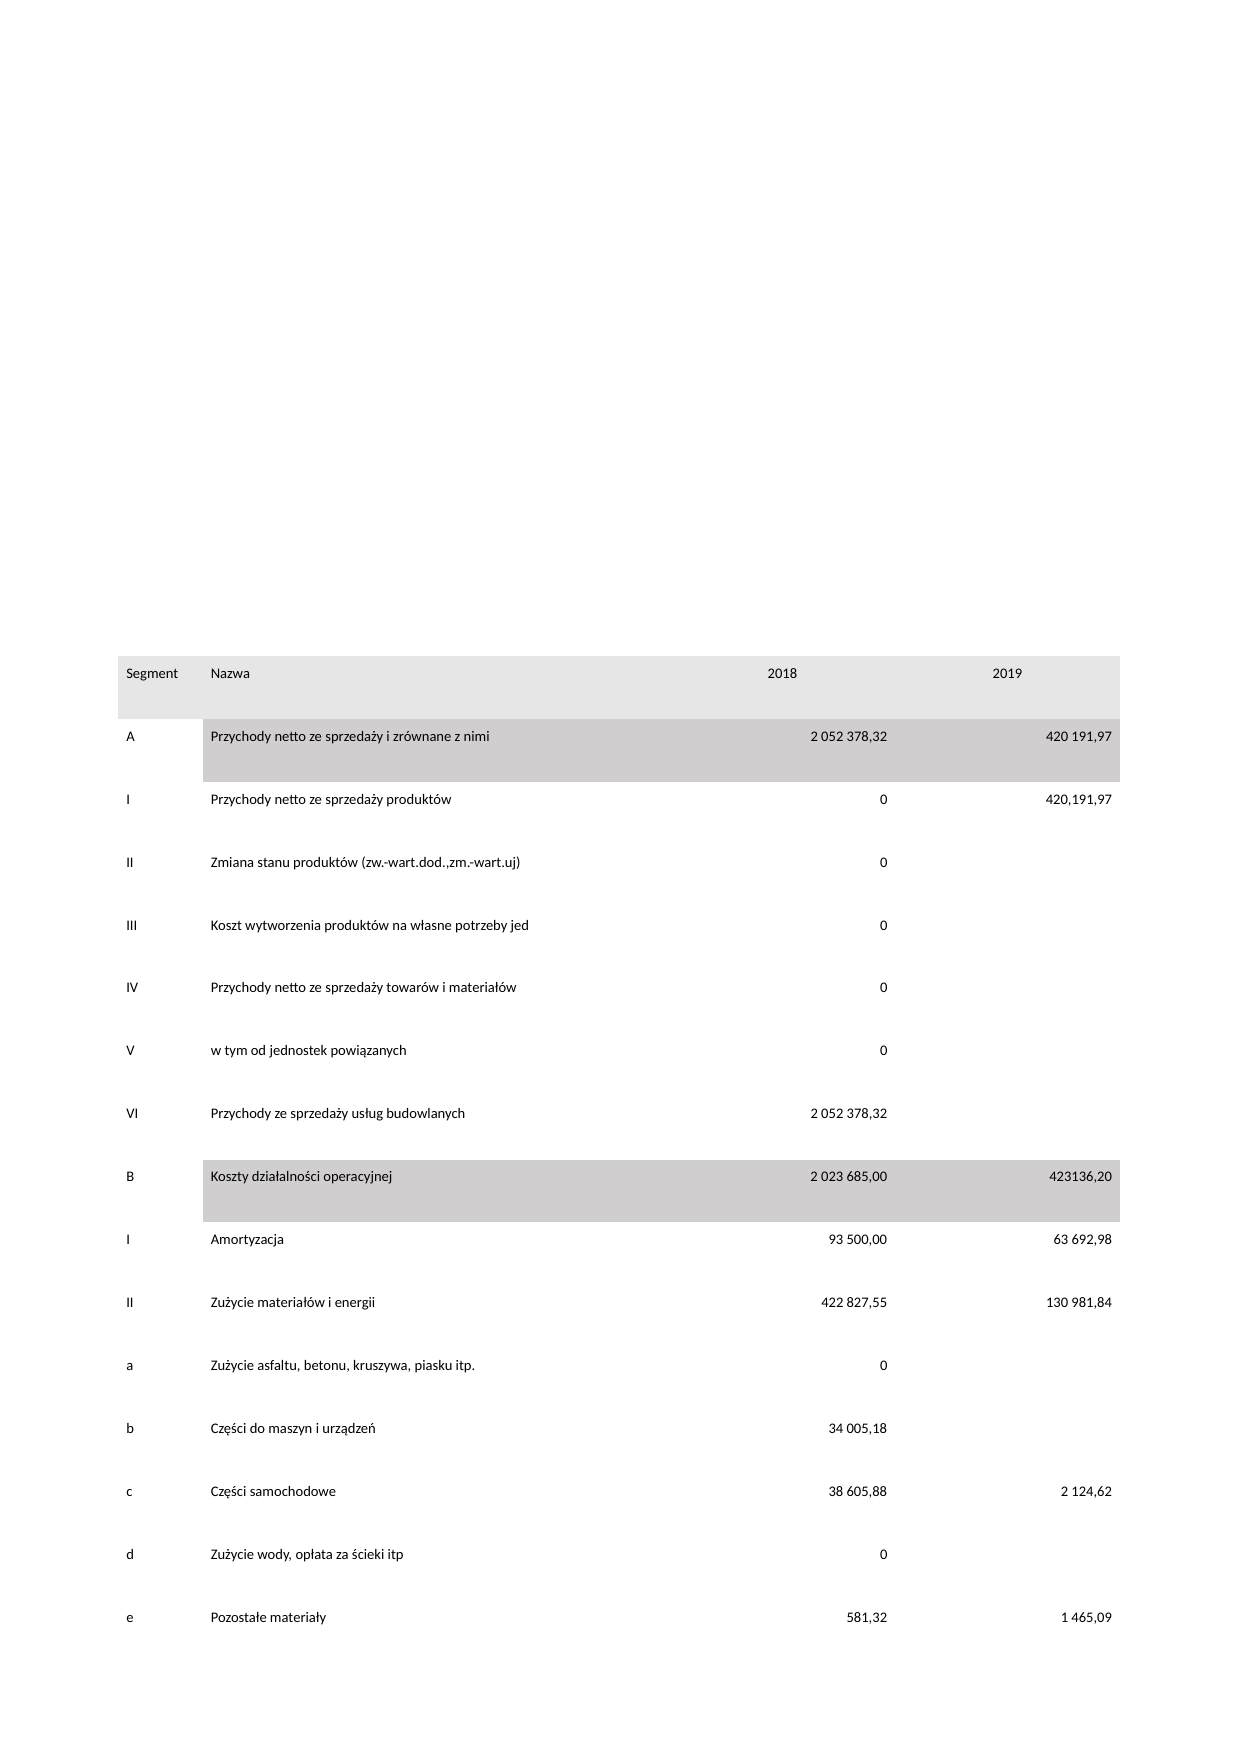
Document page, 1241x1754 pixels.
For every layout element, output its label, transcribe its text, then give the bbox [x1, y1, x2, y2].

table_cell II [118, 1285, 203, 1348]
table_cell 2 124,62 [895, 1474, 1120, 1537]
table_cell Zużycie asfaltu, betonu, kruszywa, piasku itp. [203, 1348, 670, 1411]
table_cell 2 023 685,00 [670, 1160, 895, 1222]
table_cell 0 [670, 1537, 895, 1600]
table_cell a [118, 1348, 203, 1411]
table_cell II [118, 845, 203, 908]
table_cell 130 981,84 [895, 1285, 1120, 1348]
table_cell Przychody netto ze sprzedaży i zrównane z nimi [203, 719, 670, 782]
table_cell I [118, 782, 203, 845]
table_cell 63 692,98 [895, 1223, 1120, 1285]
table_cell 93 500,00 [670, 1223, 895, 1285]
table_cell 420 191,97 [895, 719, 1120, 782]
table_cell 38 605,88 [670, 1474, 895, 1537]
table_cell [895, 1097, 1120, 1159]
table_cell IV [118, 971, 203, 1034]
table_cell 2 052 378,32 [670, 719, 895, 782]
table_cell 0 [670, 845, 895, 908]
table_cell Koszty działalności operacyjnej [203, 1160, 670, 1222]
table_cell Koszt wytworzenia produktów na własne potrzeby jed [203, 908, 670, 971]
table_cell 0 [670, 908, 895, 971]
table_cell Amortyzacja [203, 1223, 670, 1285]
table_cell w tym od jednostek powiązanych [203, 1034, 670, 1097]
table_header 2019 [895, 656, 1120, 719]
table_cell [895, 1034, 1120, 1097]
table_cell VI [118, 1097, 203, 1159]
table_cell I [118, 1223, 203, 1285]
table_cell d [118, 1537, 203, 1600]
table_cell [895, 1411, 1120, 1474]
table_cell [895, 1537, 1120, 1600]
table_cell 581,32 [670, 1600, 895, 1633]
table_cell Części do maszyn i urządzeń [203, 1411, 670, 1474]
table_cell Zmiana stanu produktów (zw.-wart.dod.,zm.-wart.uj) [203, 845, 670, 908]
table_cell Części samochodowe [203, 1474, 670, 1537]
table_cell 34 005,18 [670, 1411, 895, 1474]
table_cell Przychody netto ze sprzedaży towarów i materiałów [203, 971, 670, 1034]
table_cell 2 052 378,32 [670, 1097, 895, 1159]
table_cell V [118, 1034, 203, 1097]
table_cell A [118, 719, 203, 782]
table_cell 0 [670, 971, 895, 1034]
table_cell Zużycie materiałów i energii [203, 1285, 670, 1348]
table_cell Zużycie wody, opłata za ścieki itp [203, 1537, 670, 1600]
table_cell e [118, 1600, 203, 1633]
table_cell 1 465,09 [895, 1600, 1120, 1633]
table_cell III [118, 908, 203, 971]
table_cell Przychody netto ze sprzedaży produktów [203, 782, 670, 845]
table_cell Pozostałe materiały [203, 1600, 670, 1633]
table_cell [895, 1348, 1120, 1411]
table_cell 0 [670, 1348, 895, 1411]
table_cell [895, 908, 1120, 971]
table_cell 423136,20 [895, 1160, 1120, 1222]
table_cell b [118, 1411, 203, 1474]
table_cell [895, 845, 1120, 908]
table_cell 0 [670, 782, 895, 845]
table_cell [895, 971, 1120, 1034]
table_cell B [118, 1160, 203, 1222]
table_cell c [118, 1474, 203, 1537]
table_cell 422 827,55 [670, 1285, 895, 1348]
table_cell 420,191,97 [895, 782, 1120, 845]
table_cell Przychody ze sprzedaży usług budowlanych [203, 1097, 670, 1159]
table_header Nazwa [203, 656, 670, 719]
table_cell 0 [670, 1034, 895, 1097]
table_header 2018 [670, 656, 895, 719]
table_header Segment [118, 656, 203, 719]
